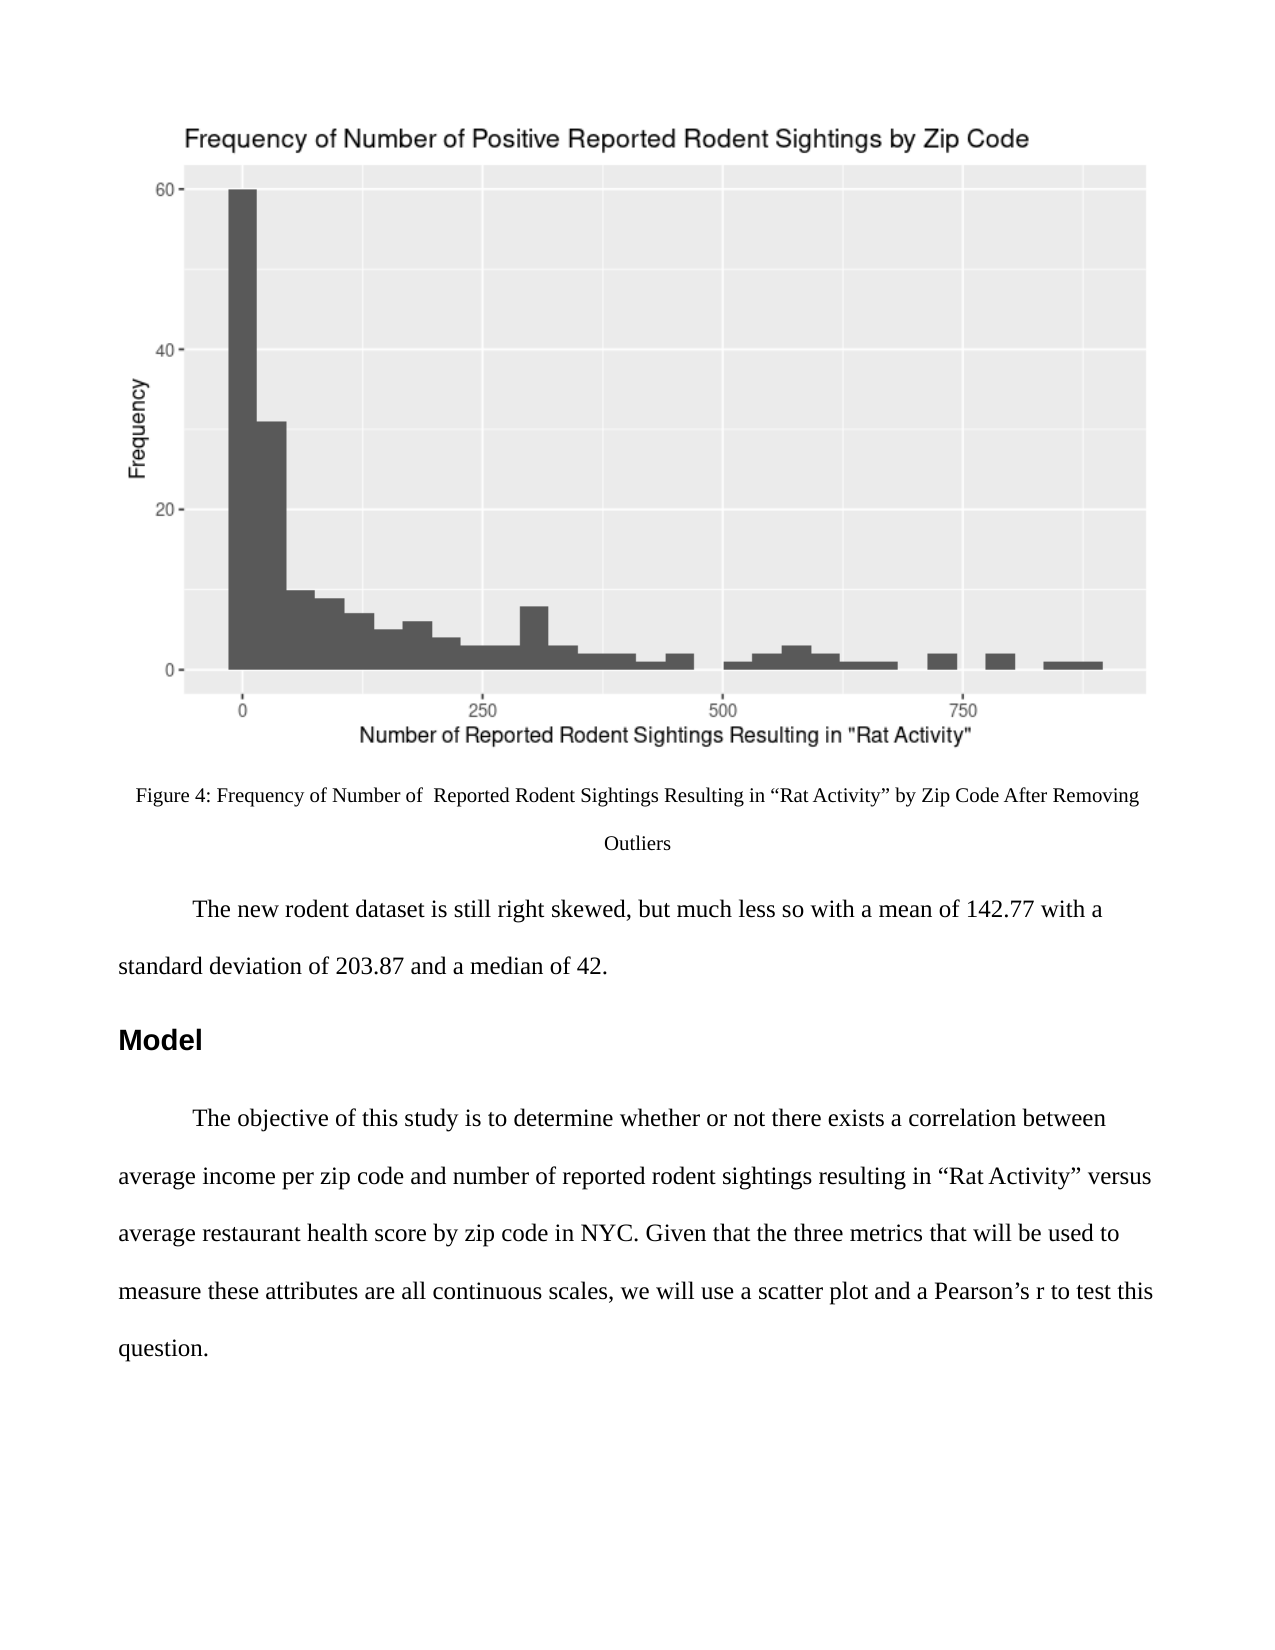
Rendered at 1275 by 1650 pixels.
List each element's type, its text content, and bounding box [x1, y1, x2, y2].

text Figure 4: Frequency of Number of Reported Rodent Sightings Resulting in “Rat Activity” by Zip Code After Removing Outliers [118, 759, 1157, 855]
subtitle Model [118, 1023, 1157, 1057]
text The objective of this study is to determine whether or not there exists a correlation between average income per zip code and number of reported rodent sightings resulting in “Rat Activity” versus average restaurant health score by zip code in NYC. Given that the three metrics that will be used to measure these attributes are all continuous scales, we will use a scatter plot and a Pearson’s r to test this question. [118, 1103, 1157, 1362]
text The new rodent dataset is still right skewed, but much less so with a mean of 142.77 with a standard deviation of 203.87 and a median of 42. [118, 894, 1157, 980]
picture [118, 118, 1157, 759]
